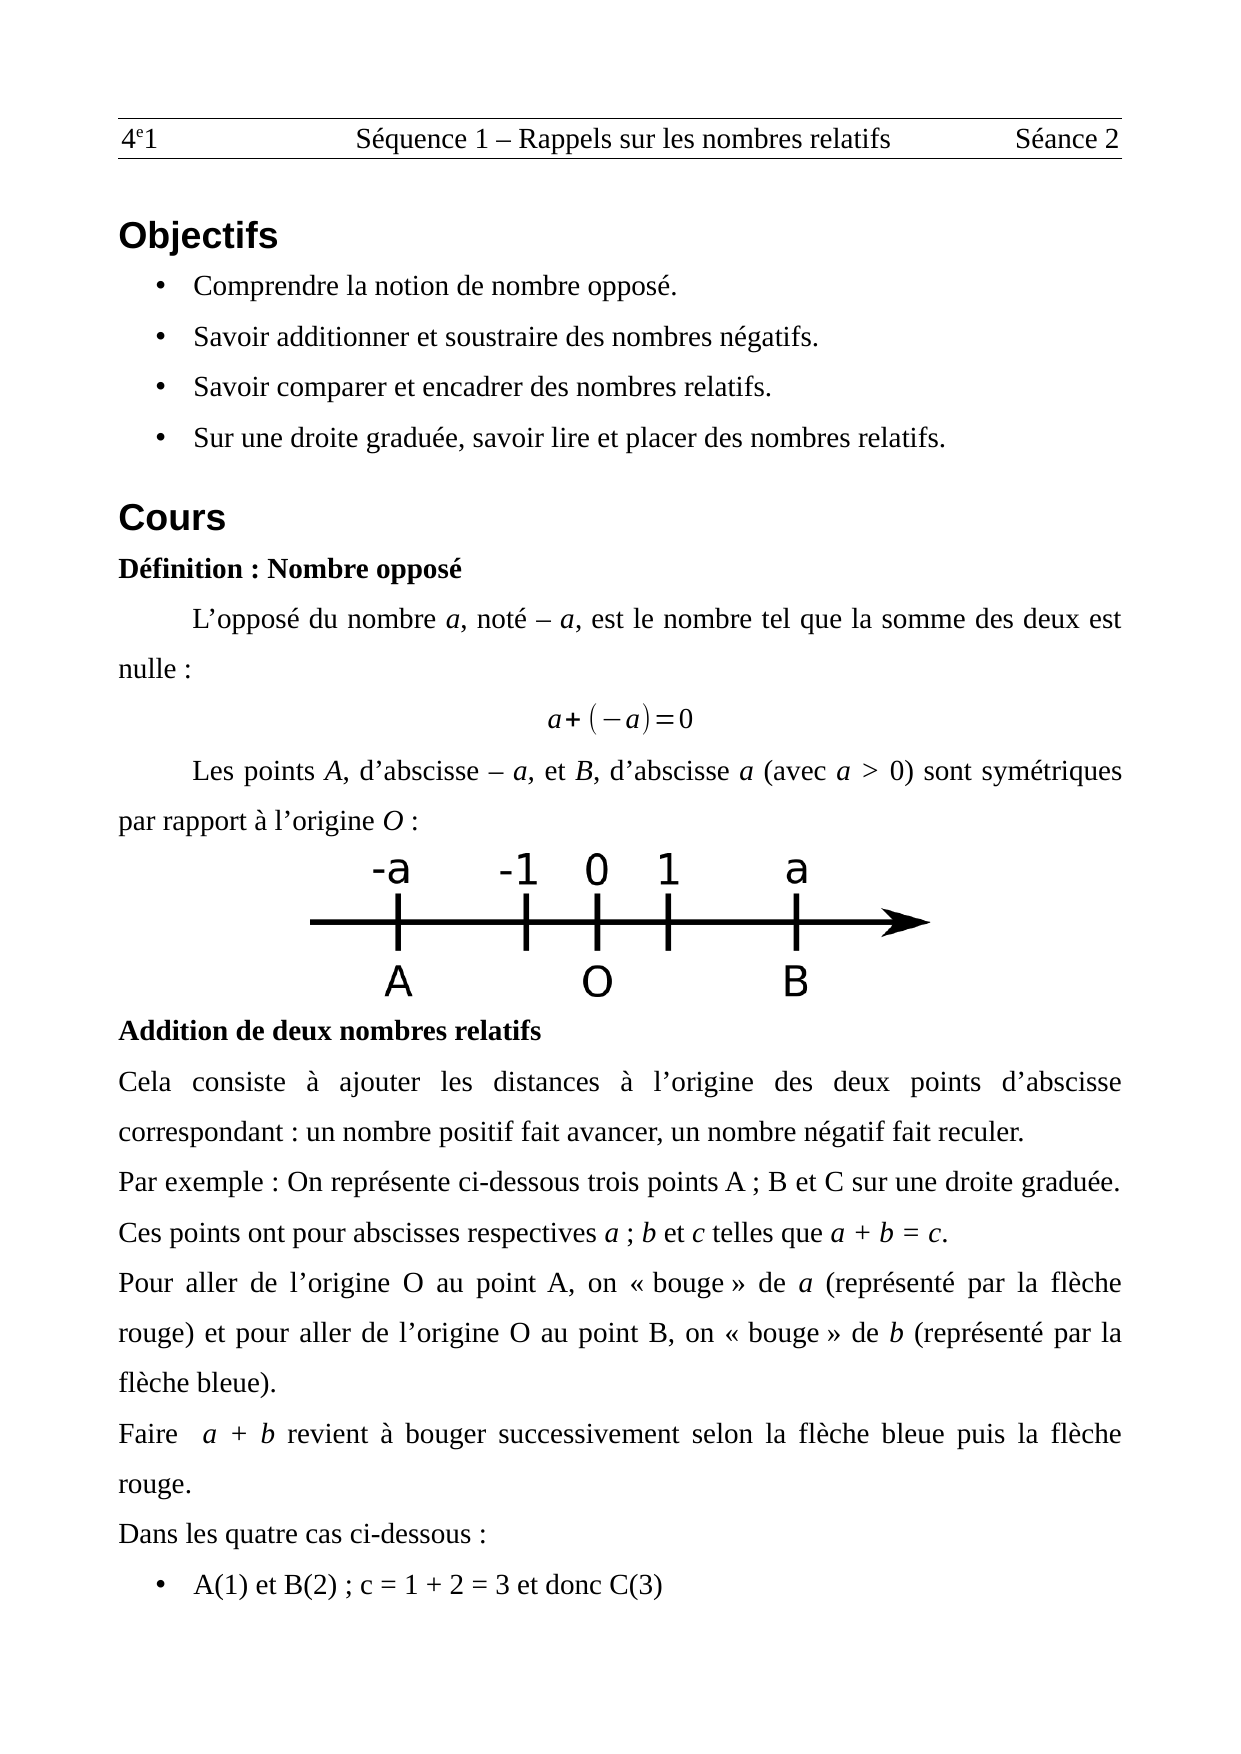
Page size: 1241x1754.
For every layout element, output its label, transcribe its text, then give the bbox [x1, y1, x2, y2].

picture [310, 853, 931, 997]
text Addition de deux nombres relatifs [118, 1013, 1122, 1047]
list Sur une droite graduée, savoir lire et placer des nombres relatifs. [156, 420, 1122, 453]
text Pour aller de l’origine O au point A, on « bouge » de a (représenté par la flèche rouge) et pour aller de l’origine O au point B, on « bouge » de b (représenté par la flèche bleue). [118, 1265, 1122, 1399]
text Par exemple : On représente ci-dessous trois points A ; B et C sur une droite graduée. Ces points ont pour abscisses respectives a ; b et c telles que a + b = c. [118, 1164, 1122, 1248]
text Faire a + b revient à bouger successivement selon la flèche bleue puis la flèche rouge. [118, 1416, 1122, 1500]
text Cela consiste à ajouter les distances à l’origine des deux points d’abscisse correspondant : un nombre positif fait avancer, un nombre négatif fait reculer. [118, 1064, 1122, 1148]
list Comprendre la notion de nombre opposé. [156, 268, 1122, 302]
text Définition : Nombre opposé [118, 551, 1122, 584]
text L’opposé du nombre a, noté – a, est le nombre tel que la somme des deux est nulle : [118, 601, 1122, 685]
list A(1) et B(2) ; c = 1 + 2 = 3 et donc C(3) [156, 1567, 1122, 1601]
list Savoir comparer et encadrer des nombres relatifs. [156, 369, 1122, 403]
subtitle Cours [118, 495, 1122, 538]
list Savoir additionner et soustraire des nombres négatifs. [156, 319, 1122, 353]
text Dans les quatre cas ci-dessous : [118, 1517, 1122, 1550]
subtitle Objectifs [118, 213, 1122, 256]
text Les points A, d’abscisse – a, et B, d’abscisse a (avec a > 0) sont symétriques par rapport à l’origine O : [118, 753, 1122, 837]
